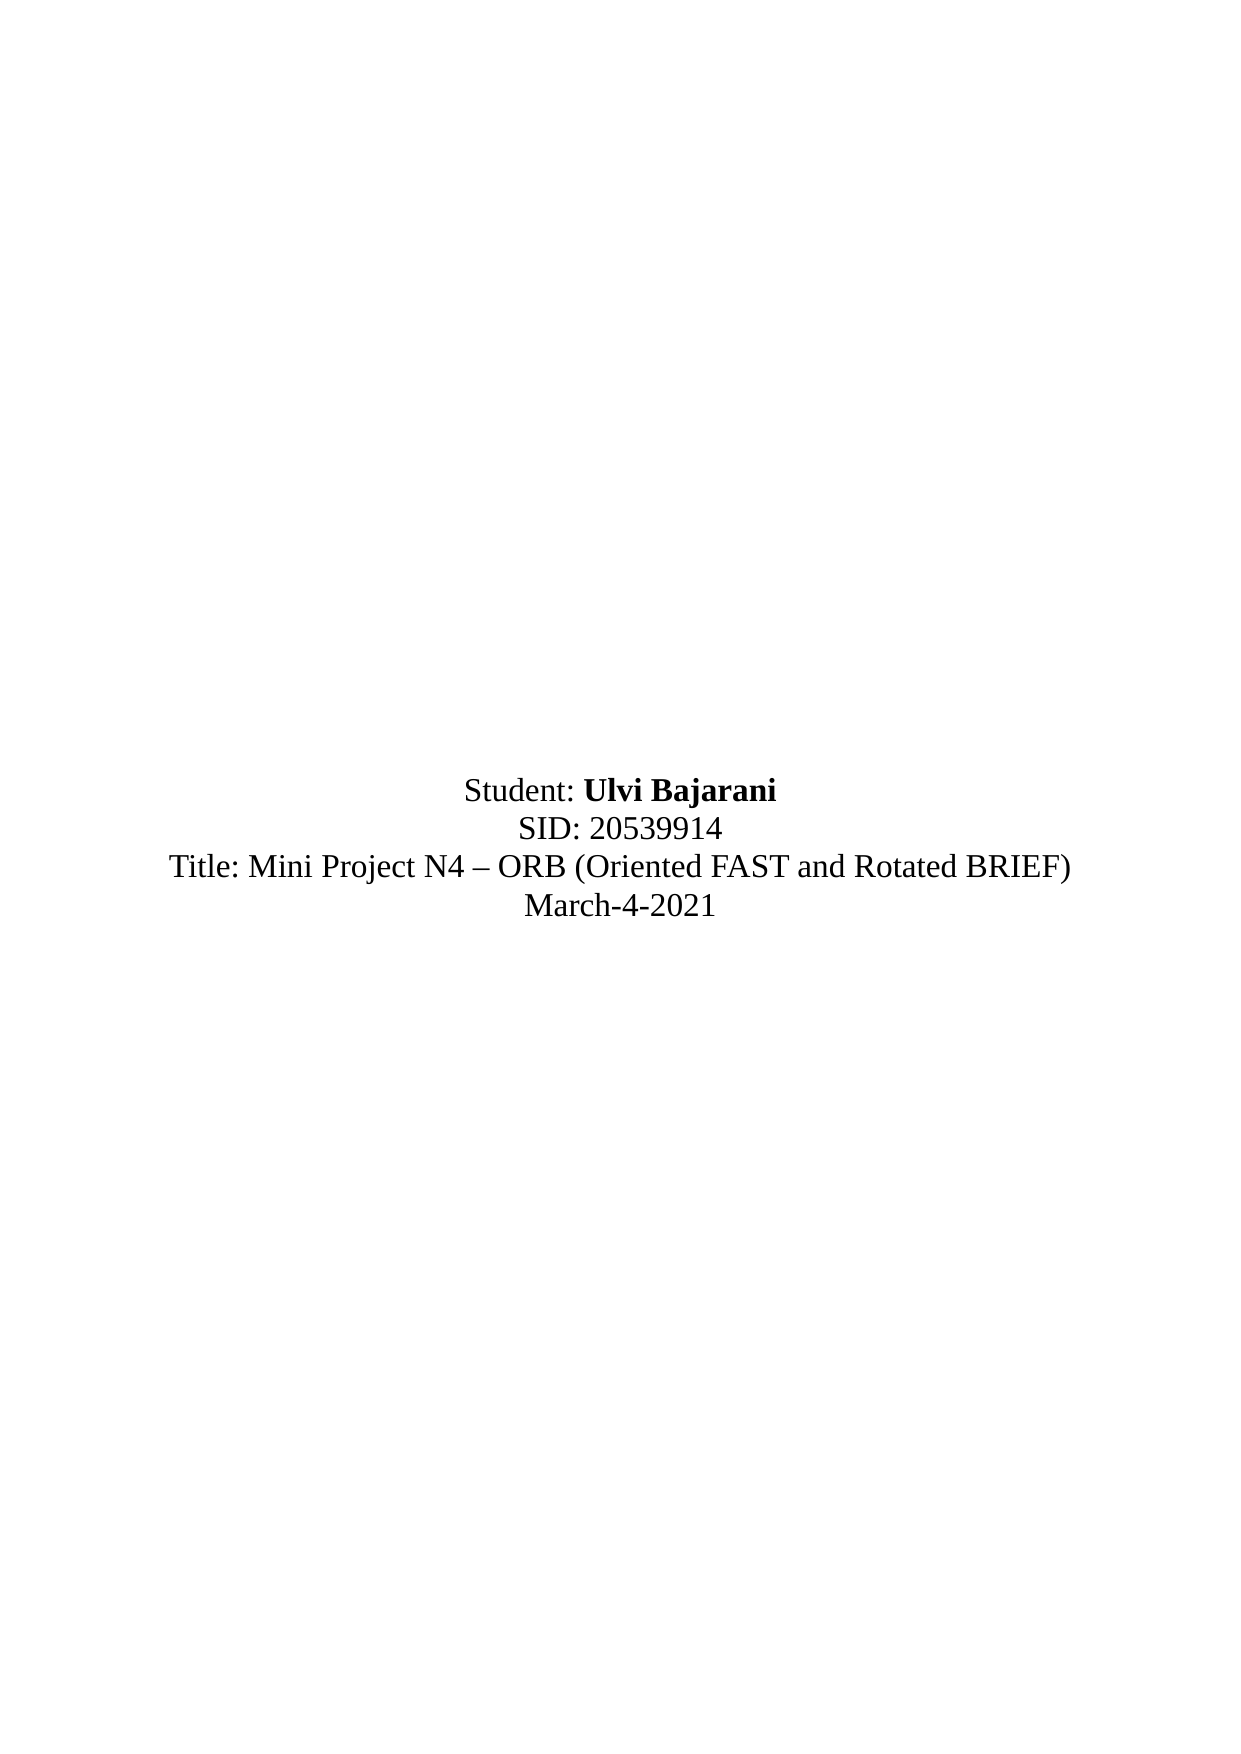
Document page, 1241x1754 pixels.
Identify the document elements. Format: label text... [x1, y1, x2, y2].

text March-4-2021 [118, 885, 1122, 923]
text Title: Mini Project N4 – ORB (Oriented FAST and Rotated BRIEF) [118, 846, 1122, 885]
text SID: 20539914 [118, 808, 1122, 846]
text Student: Ulvi Bajarani [118, 770, 1122, 808]
